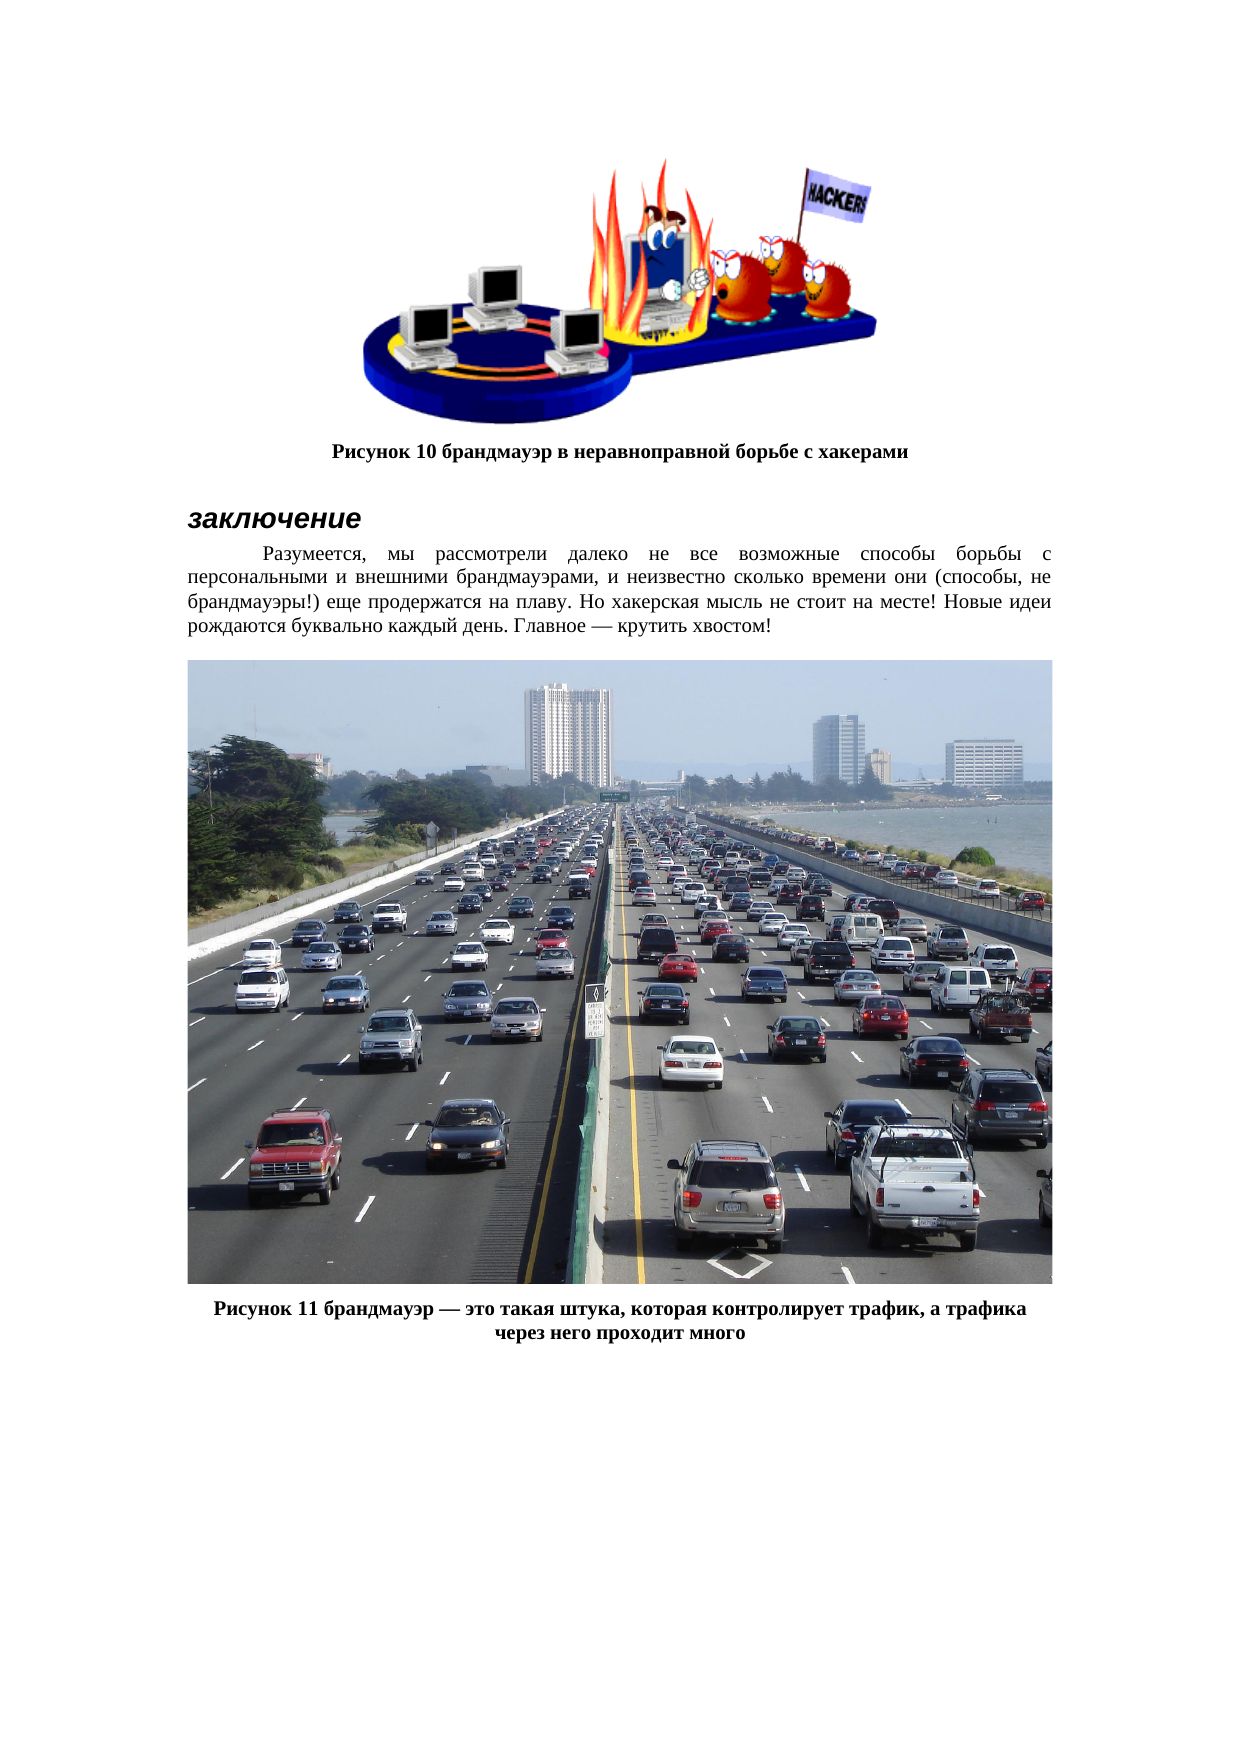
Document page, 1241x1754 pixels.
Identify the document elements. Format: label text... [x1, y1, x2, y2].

text Рисунок 10 брандмауэр в неравноправной борьбе с хакерами [187, 439, 1053, 463]
subtitle заключение [187, 501, 1053, 534]
text Рисунок 11 брандмауэр — это такая штука, которая контролирует трафик, а трафика через него проходит много [187, 1296, 1053, 1344]
picture [187, 660, 1053, 1284]
picture [363, 150, 878, 427]
text Разумеется, мы рассмотрели далеко не все возможные способы борьбы с персональными и внешними брандмауэрами, и неизвестно сколько времени они (способы, не брандмауэры!) еще продержатся на плаву. Но хакерская мысль не стоит на месте! Новые идеи рождаются буквально каждый день. Главное — крутить хвостом! [187, 540, 1053, 637]
